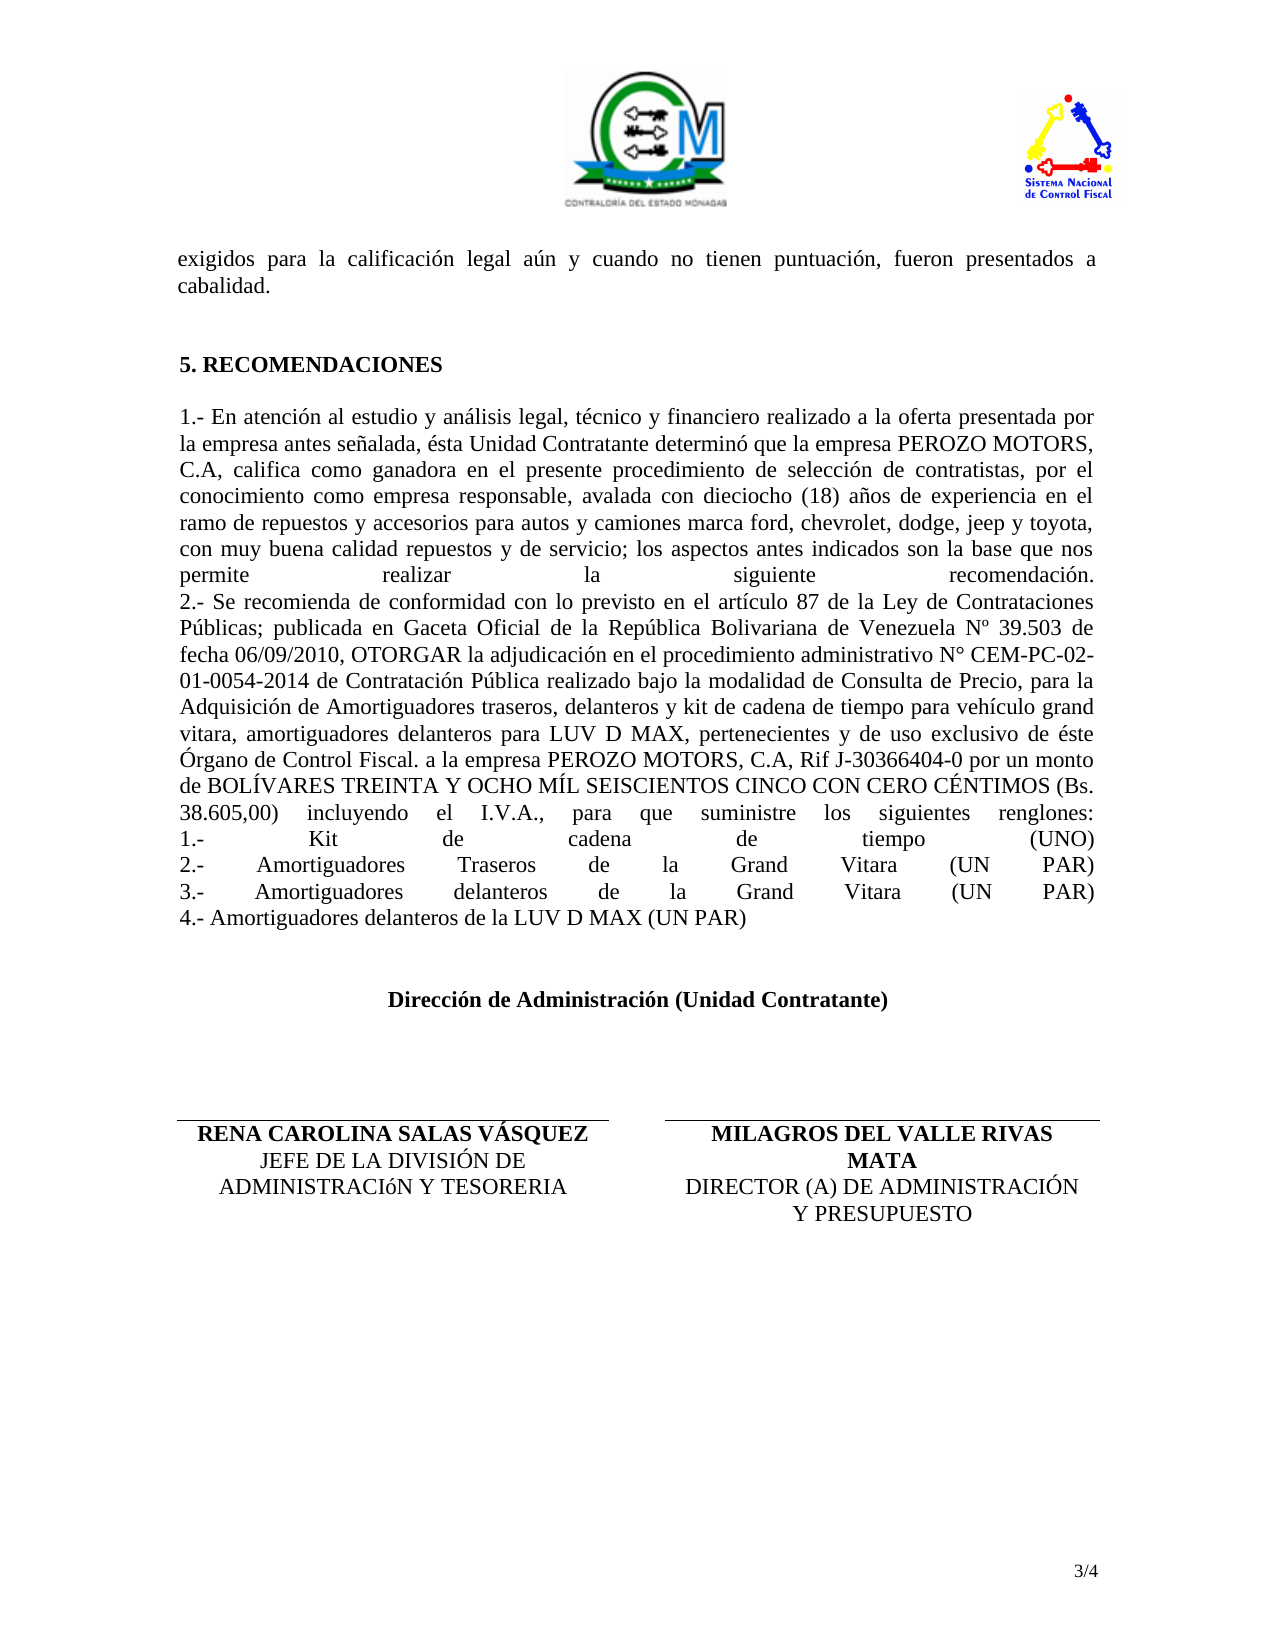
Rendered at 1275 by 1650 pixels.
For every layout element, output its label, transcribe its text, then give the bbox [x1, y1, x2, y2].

table_header MILAGROS DEL VALLE RIVAS MATA DIRECTOR (A) DE ADMINISTRACIÓN Y PRESUPUESTO [665, 1121, 1099, 1226]
text 5. RECOMENDACIONES [179, 351, 1095, 377]
text exigidos para la calificación legal aún y cuando no tienen puntuación, fueron presentados a cabalidad. [177, 245, 1098, 298]
table_header [609, 1120, 665, 1226]
table_header Dirección de Administración (Unidad Contratante) [178, 986, 1098, 1038]
picture [562, 69, 730, 210]
text 1.- En atención al estudio y análisis legal, técnico y financiero realizado a la oferta presentada por la empresa antes señalada, ésta Unidad Contratante determinó que la empresa PEROZO MOTORS, C.A, califica como ganadora en el presente procedimiento de selección de contratistas, por el conocimiento como empresa responsable, avalada con dieciocho (18) años de experiencia en el ramo de repuestos y accesorios para autos y camiones marca ford, chevrolet, dodge, jeep y toyota, con muy buena calidad repuestos y de servicio; los aspectos antes indicados son la base que nos permite realizar la siguiente recomendación. 2.- Se recomienda de conformidad con lo previsto en el artículo 87 de la Ley de Contrataciones Públicas; publicada en Gaceta Oficial de la República Bolivariana de Venezuela Nº 39.503 de fecha 06/09/2010, OTORGAR la adjudicación en el procedimiento administrativo N° CEM-PC-02-01-0054-2014 de Contratación Pública realizado bajo la modalidad de Consulta de Precio, para la Adquisición de Amortiguadores traseros, delanteros y kit de cadena de tiempo para vehículo grand vitara, amortiguadores delanteros para LUV D MAX, pertenecientes y de uso exclusivo de éste Órgano de Control Fiscal. a la empresa PEROZO MOTORS, C.A, Rif J-30366404-0 por un monto de BOLÍVARES TREINTA Y OCHO MÍL SEISCIENTOS CINCO CON CERO CÉNTIMOS (Bs. 38.605,00) incluyendo el I.V.A., para que suministre los siguientes renglones: 1.- Kit de cadena de tiempo (UNO) 2.- Amortiguadores Traseros de la Grand Vitara (UN PAR) 3.- Amortiguadores delanteros de la Grand Vitara (UN PAR) 4.- Amortiguadores delanteros de la LUV D MAX (UN PAR) [179, 403, 1095, 931]
picture [1017, 91, 1121, 201]
table_header RENA CAROLINA SALAS VÁSQUEZ JEFE DE LA DIVISIÓN DE ADMINISTRACIóN Y TESORERIA [177, 1121, 608, 1226]
